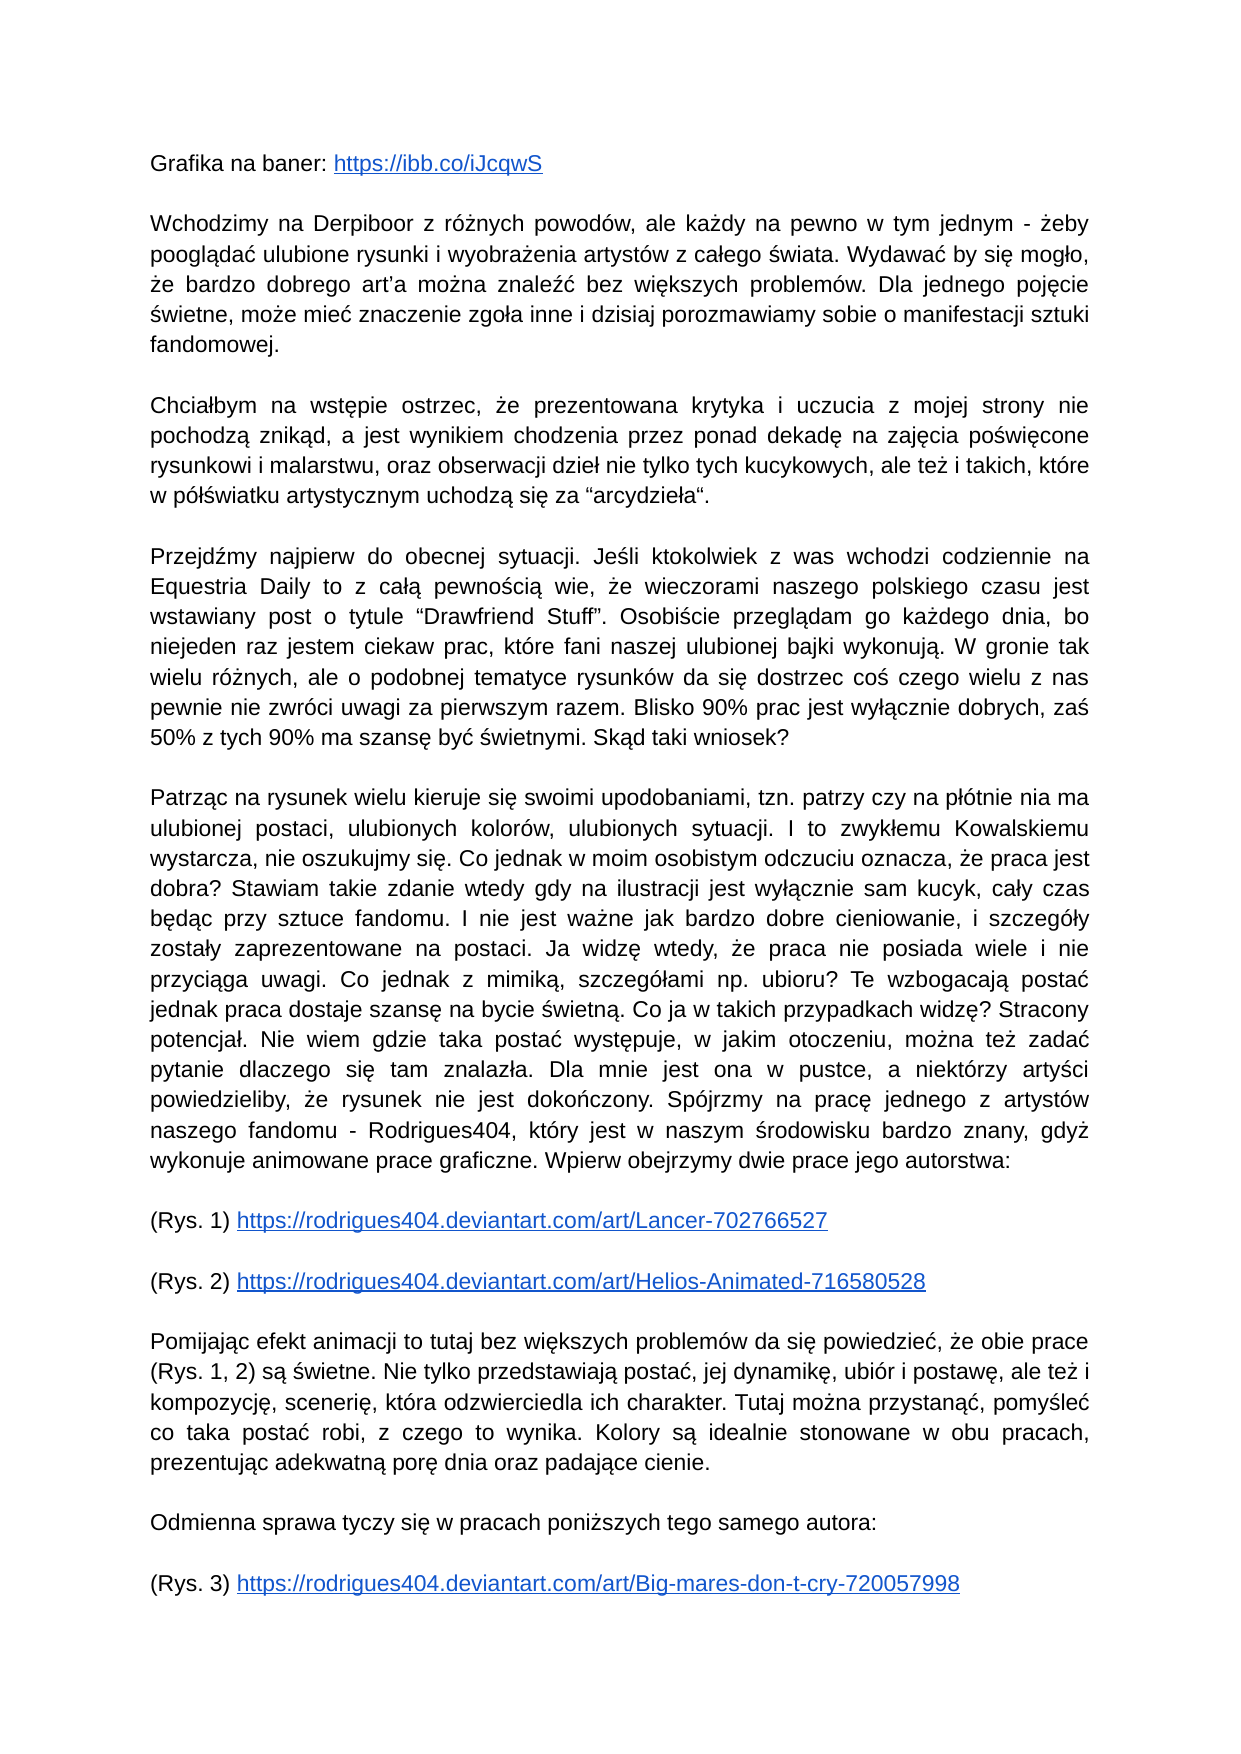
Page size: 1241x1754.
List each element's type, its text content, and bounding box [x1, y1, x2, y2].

text Patrząc na rysunek wielu kieruje się swoimi upodobaniami, tzn. patrzy czy na płótnie nia ma ulubionej postaci, ulubionych kolorów, ulubionych sytuacji. I to zwykłemu Kowalskiemu wystarcza, nie oszukujmy się. Co jednak w moim osobistym odczuciu oznacza, że praca jest dobra? Stawiam takie zdanie wtedy gdy na ilustracji jest wyłącznie sam kucyk, cały czas będąc przy sztuce fandomu. I nie jest ważne jak bardzo dobre cieniowanie, i szczegóły zostały zaprezentowane na postaci. Ja widzę wtedy, że praca nie posiada wiele i nie przyciąga uwagi. Co jednak z mimiką, szczegółami np. ubioru? Te wzbogacają postać jednak praca dostaje szansę na bycie świetną. Co ja w takich przypadkach widzę? Stracony potencjał. Nie wiem gdzie taka postać występuje, w jakim otoczeniu, można też zadać pytanie dlaczego się tam znalazła. Dla mnie jest ona w pustce, a niektórzy artyści powiedzieliby, że rysunek nie jest dokończony. Spójrzmy na pracę jednego z artystów naszego fandomu - Rodrigues404, który jest w naszym środowisku bardzo znany, gdyż wykonuje animowane prace graficzne. Wpierw obejrzymy dwie prace jego autorstwa: [150, 784, 1090, 1173]
text Grafika na baner: https://ibb.co/iJcqwS [150, 150, 1090, 176]
text Odmienna sprawa tyczy się w pracach poniższych tego samego autora: [150, 1509, 1090, 1536]
text Wchodzimy na Derpiboor z różnych powodów, ale każdy na pewno w tym jednym - żeby pooglądać ulubione rysunki i wyobrażenia artystów z całego świata. Wydawać by się mogło, że bardzo dobrego art’a można znaleźć bez większych problemów. Dla jednego pojęcie świetne, może mieć znaczenie zgoła inne i dzisiaj porozmawiamy sobie o manifestacji sztuki fandomowej. [150, 210, 1090, 358]
text Chciałbym na wstępie ostrzec, że prezentowana krytyka i uczucia z mojej strony nie pochodzą znikąd, a jest wynikiem chodzenia przez ponad dekadę na zajęcia poświęcone rysunkowi i malarstwu, oraz obserwacji dzieł nie tylko tych kucykowych, ale też i takich, które w półświatku artystycznym uchodzą się za “arcydzieła“. [150, 392, 1090, 509]
text (Rys. 1) https://rodrigues404.deviantart.com/art/Lancer-702766527 [150, 1207, 1090, 1234]
text (Rys. 2) https://rodrigues404.deviantart.com/art/Helios-Animated-716580528 [150, 1268, 1090, 1294]
text Przejdźmy najpierw do obecnej sytuacji. Jeśli ktokolwiek z was wchodzi codziennie na Equestria Daily to z całą pewnością wie, że wieczorami naszego polskiego czasu jest wstawiany post o tytule “Drawfriend Stuff”. Osobiście przeglądam go każdego dnia, bo niejeden raz jestem ciekaw prac, które fani naszej ulubionej bajki wykonują. W gronie tak wielu różnych, ale o podobnej tematyce rysunków da się dostrzec coś czego wielu z nas pewnie nie zwróci uwagi za pierwszym razem. Blisko 90% prac jest wyłącznie dobrych, zaś 50% z tych 90% ma szansę być świetnymi. Skąd taki wniosek? [150, 543, 1090, 750]
text (Rys. 3) https://rodrigues404.deviantart.com/art/Big-mares-don-t-cry-720057998 [150, 1570, 1090, 1596]
text Pomijając efekt animacji to tutaj bez większych problemów da się powiedzieć, że obie prace (Rys. 1, 2) są świetne. Nie tylko przedstawiają postać, jej dynamikę, ubiór i postawę, ale też i kompozycję, scenerię, która odzwierciedla ich charakter. Tutaj można przystanąć, pomyśleć co taka postać robi, z czego to wynika. Kolory są idealnie stonowane w obu pracach, prezentując adekwatną porę dnia oraz padające cienie. [150, 1328, 1090, 1475]
